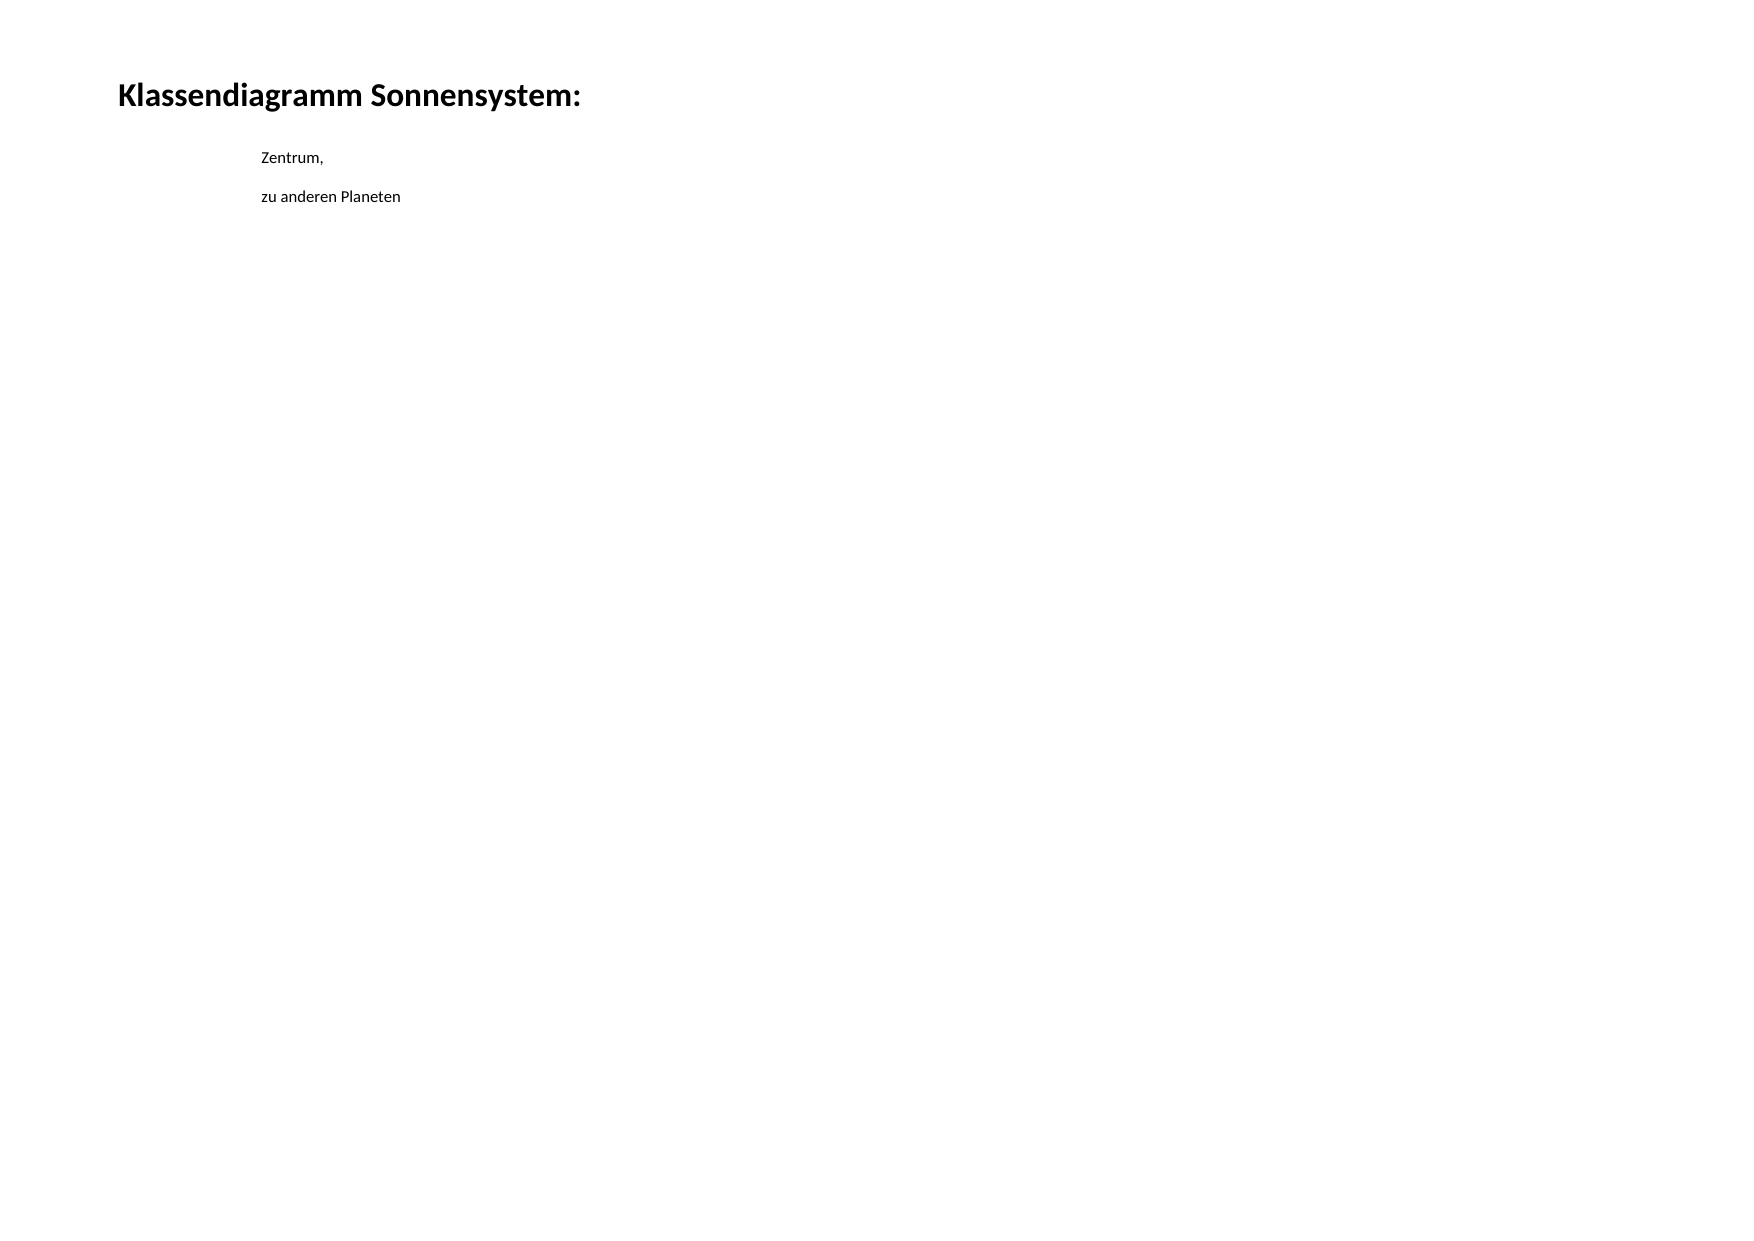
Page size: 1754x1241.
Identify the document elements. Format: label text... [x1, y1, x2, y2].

text zu anderen Planeten [118, 186, 1606, 206]
text Zentrum, [118, 148, 1606, 168]
